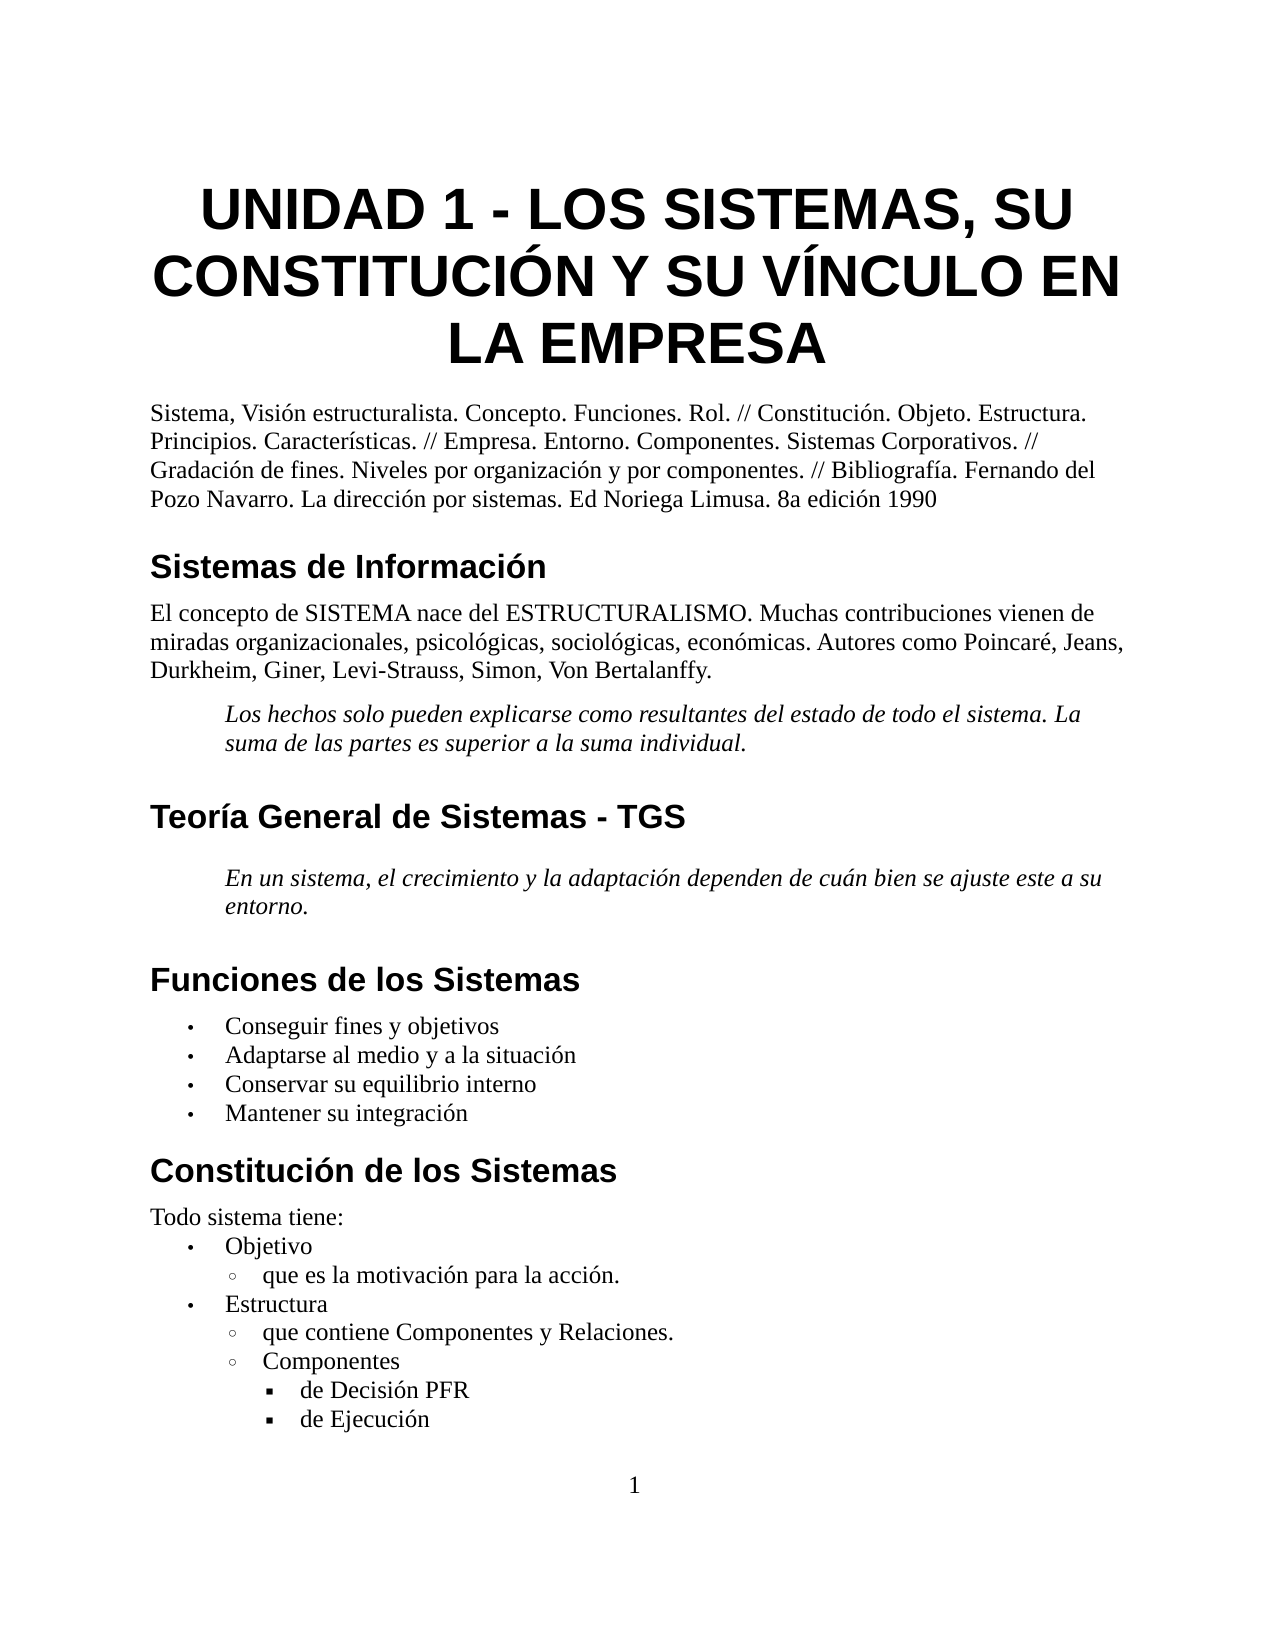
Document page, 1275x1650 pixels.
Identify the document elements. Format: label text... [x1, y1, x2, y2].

list de Ejecución [262, 1404, 1125, 1432]
text El concepto de SISTEMA nace del ESTRUCTURALISMO. Muchas contribuciones vienen de miradas organizacionales, psicológicas, sociológicas, económicas. Autores como Poincaré, Jeans, Durkheim, Giner, Levi-Strauss, Simon, Von Bertalanffy. [150, 598, 1125, 684]
list Estructura [187, 1289, 1125, 1317]
text Los hechos solo pueden explicarse como resultantes del estado de todo el sistema. La suma de las partes es superior a la suma individual. [225, 699, 1125, 757]
subtitle Constitución de los Sistemas [150, 1151, 1125, 1190]
list Mantener su integración [187, 1098, 1125, 1126]
text Sistema, Visión estructuralista. Concepto. Funciones. Rol. // Constitución. Objeto. Estructura. Principios. Características. // Empresa. Entorno. Componentes. Sistemas Corporativos. // Gradación de fines. Niveles por organización y por componentes. // Bibliografía. Fernando del Pozo Navarro. La dirección por sistemas. Ed Noriega Limusa. 8a edición 1990 [150, 398, 1125, 513]
list que es la motivación para la acción. [225, 1260, 1125, 1289]
subtitle Teoría General de Sistemas - TGS [150, 797, 1125, 835]
list Adaptarse al medio y a la situación [187, 1040, 1125, 1069]
list Conservar su equilibrio interno [187, 1069, 1125, 1098]
subtitle Sistemas de Información [150, 547, 1125, 585]
text En un sistema, el crecimiento y la adaptación dependen de cuán bien se ajuste este a su entorno. [225, 863, 1125, 920]
text Todo sistema tiene: [150, 1202, 1125, 1231]
list Conseguir fines y objetivos [187, 1011, 1125, 1040]
list de Decisión PFR [262, 1375, 1125, 1404]
list Componentes [225, 1346, 1125, 1375]
list que contiene Componentes y Relaciones. [225, 1317, 1125, 1346]
list Objetivo [187, 1231, 1125, 1260]
subtitle Funciones de los Sistemas [150, 960, 1125, 999]
title UNIDAD 1 - LOS SISTEMAS, SU CONSTITUCIÓN Y SU VÍNCULO EN LA EMPRESA [150, 175, 1125, 376]
